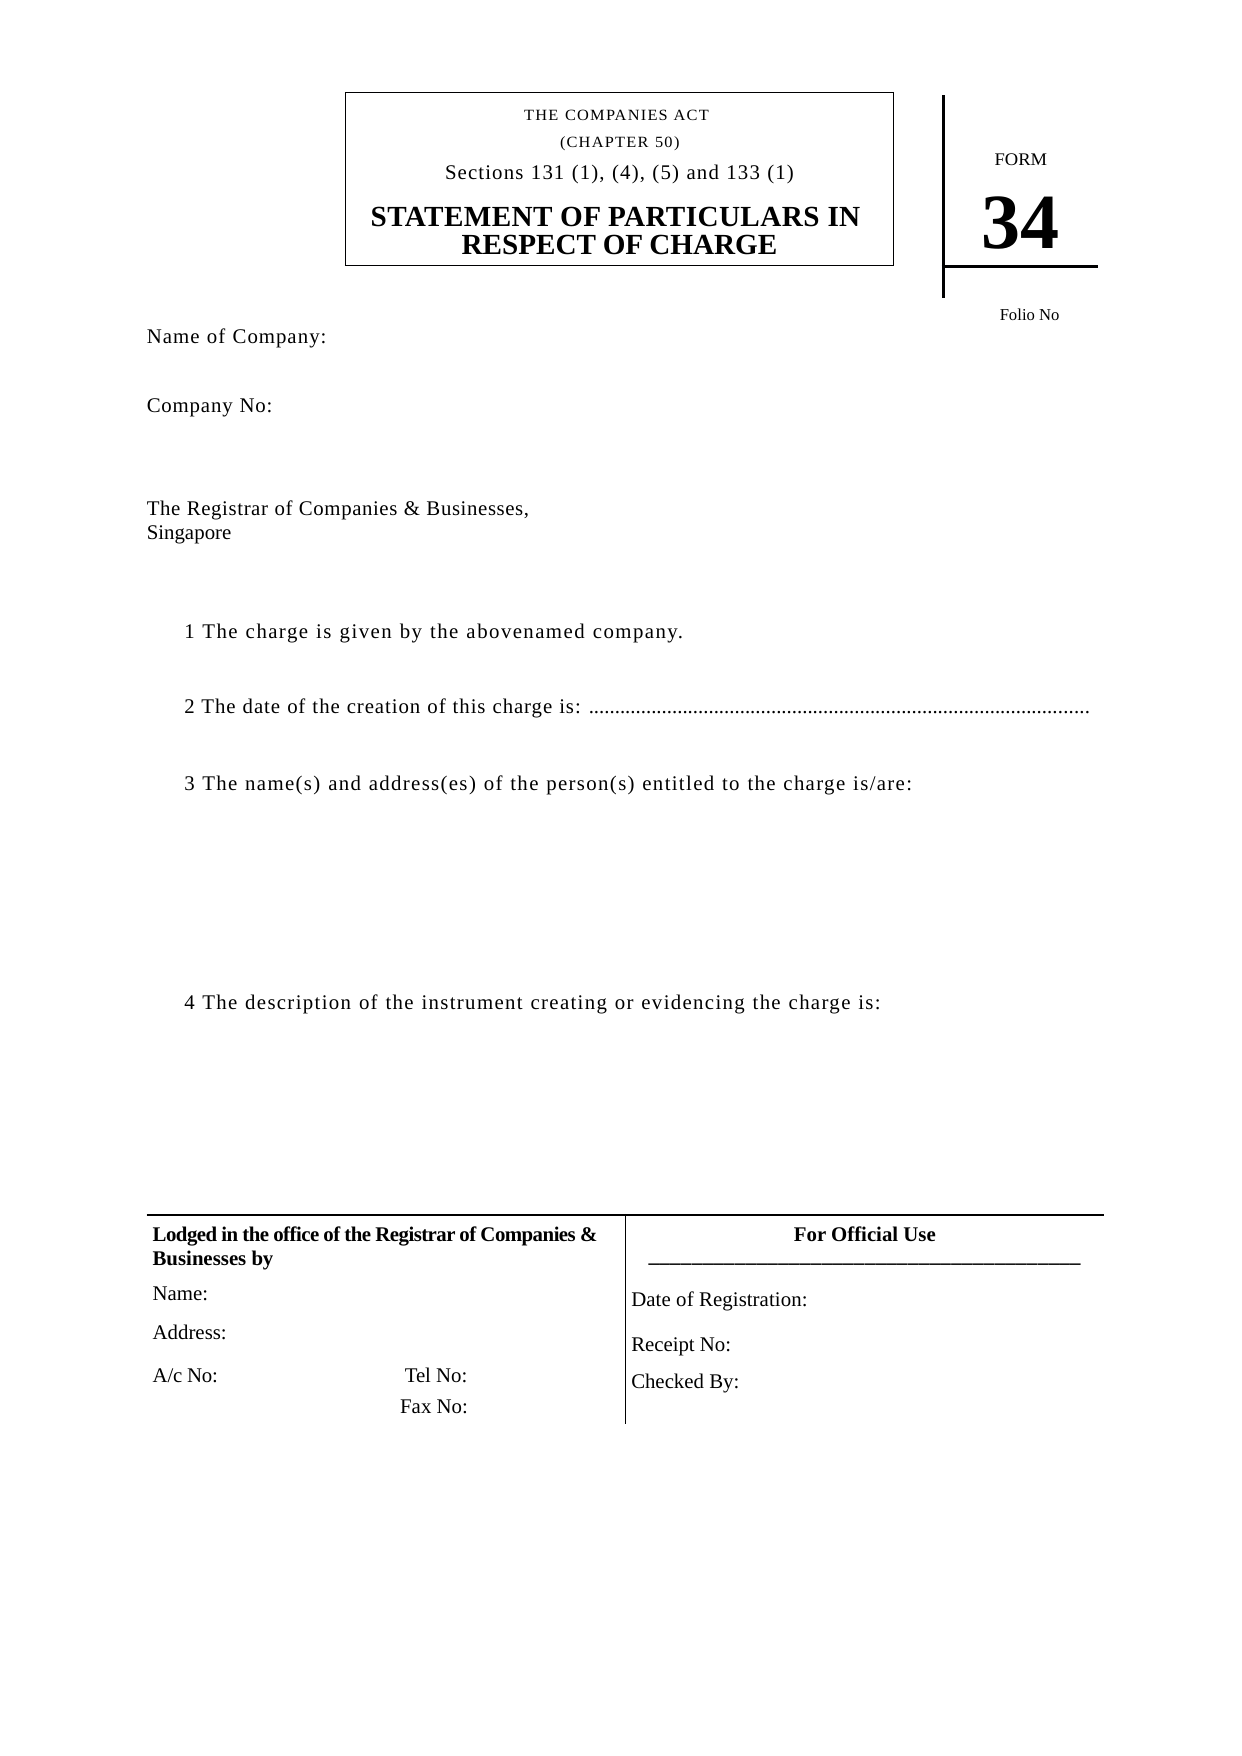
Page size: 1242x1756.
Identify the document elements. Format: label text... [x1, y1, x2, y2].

text 3 The name(s) and address(es) of the person(s) entitled to the charge is/are: [184, 771, 1104, 795]
table_header For Official Use ________________________________________ Date of Registration: Receipt No: Checked By: [626, 1216, 1104, 1424]
table_cell [894, 95, 942, 265]
text Company No: <o.uen> [147, 393, 1104, 417]
text The Registrar of Companies & Businesses, Singapore [147, 496, 557, 544]
text 4 The description of the instrument creating or evidencing the charge is: [184, 990, 1104, 1014]
text 1 The charge is given by the abovenamed company. [184, 619, 1104, 643]
table_cell [345, 266, 893, 297]
table_cell [894, 265, 942, 297]
text 2 The date of the creation of this charge is: [184, 694, 1104, 718]
text Name of Company: <o.name> [147, 324, 1104, 348]
text Folio No [147, 305, 1059, 324]
table_cell [945, 268, 1098, 297]
table_header Lodged in the office of the Registrar of Companies & Businesses by Name: Address: A/c No: Tel No: Fax No: [147, 1216, 625, 1424]
table_cell FORM 34 [945, 95, 1098, 265]
table_cell THE COMPANIES ACT (CHAPTER 50) Sections 131 (1), (4), (5) and 133 (1) STATEMENT OF PARTICULARS IN RESPECT OF CHARGE [346, 95, 893, 265]
